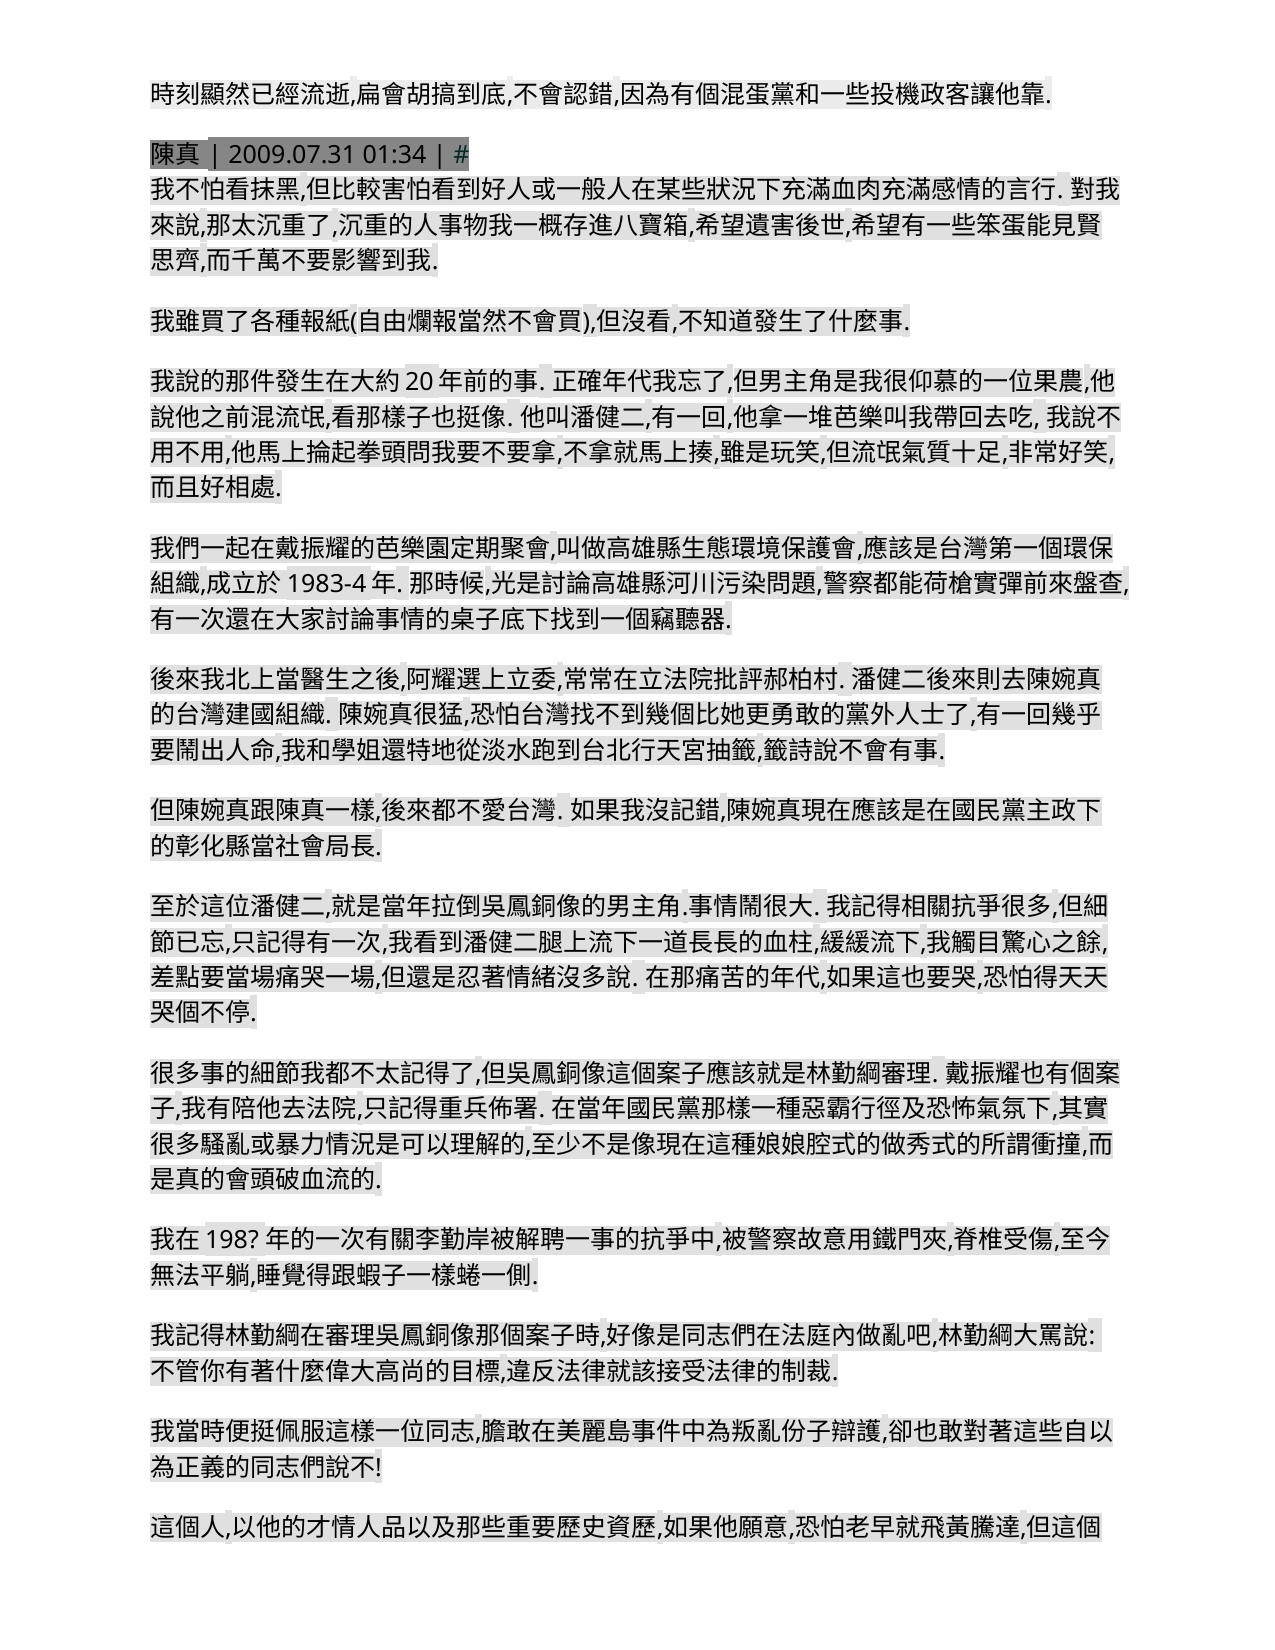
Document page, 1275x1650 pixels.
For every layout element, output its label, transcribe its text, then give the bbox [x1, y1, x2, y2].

text 我說的那件發生在大約20年前的事. 正確年代我忘了,但男主角是我很仰慕的一位果農,他說他之前混流氓,看那樣子也挺像. 他叫潘健二,有一回,他拿一堆芭樂叫我帶回去吃, 我說不用不用,他馬上掄起拳頭問我要不要拿,不拿就馬上揍,雖是玩笑,但流氓氣質十足,非常好笑,而且好相處. [150, 362, 1125, 504]
text 我雖買了各種報紙(自由爛報當然不會買),但沒看,不知道發生了什麼事. [150, 302, 1125, 337]
text 我不怕看抹黑,但比較害怕看到好人或一般人在某些狀況下充滿血肉充滿感情的言行. 對我來說,那太沉重了,沉重的人事物我一概存進八寶箱,希望遺害後世,希望有一些笨蛋能見賢思齊,而千萬不要影響到我. [150, 171, 1125, 277]
text 陳真 | 2009.07.31 01:34 | # [150, 135, 1125, 171]
text 時刻顯然已經流逝,扁會胡搞到底,不會認錯,因為有個混蛋黨和一些投機政客讓他靠. [150, 75, 1125, 110]
text 我當時便挺佩服這樣一位同志,膽敢在美麗島事件中為叛亂份子辯護,卻也敢對著這些自以為正義的同志們說不! [150, 1412, 1125, 1483]
text 我記得林勤綱在審理吳鳳銅像那個案子時,好像是同志們在法庭內做亂吧,林勤綱大罵說: 不管你有著什麼偉大高尚的目標,違反法律就該接受法律的制裁. [150, 1317, 1125, 1387]
text 我們一起在戴振耀的芭樂園定期聚會,叫做高雄縣生態環境保護會,應該是台灣第一個環保組織,成立於1983-4年. 那時候,光是討論高雄縣河川污染問題,警察都能荷槍實彈前來盤查,有一次還在大家討論事情的桌子底下找到一個竊聽器. [150, 529, 1125, 635]
text 這個人,以他的才情人品以及那些重要歷史資歷,如果他願意,恐怕老早就飛黃騰達,但這個 [150, 1508, 1125, 1544]
text 我在198? 年的一次有關李勤岸被解聘一事的抗爭中,被警察故意用鐵門夾,脊椎受傷,至今無法平躺,睡覺得跟蝦子一樣蜷一側. [150, 1221, 1125, 1292]
text 後來我北上當醫生之後,阿耀選上立委,常常在立法院批評郝柏村. 潘健二後來則去陳婉真的台灣建國組織. 陳婉真很猛,恐怕台灣找不到幾個比她更勇敢的黨外人士了,有一回幾乎要鬧出人命,我和學姐還特地從淡水跑到台北行天宮抽籤,籤詩說不會有事. [150, 660, 1125, 767]
text 至於這位潘健二,就是當年拉倒吳鳳銅像的男主角.事情鬧很大. 我記得相關抗爭很多,但細節已忘,只記得有一次,我看到潘健二腿上流下一道長長的血柱,緩緩流下,我觸目驚心之餘,差點要當場痛哭一場,但還是忍著情緒沒多說. 在那痛苦的年代,如果這也要哭,恐怕得天天哭個不停. [150, 887, 1125, 1029]
text 很多事的細節我都不太記得了,但吳鳳銅像這個案子應該就是林勤綱審理. 戴振耀也有個案子,我有陪他去法院,只記得重兵佈署. 在當年國民黨那樣一種惡霸行徑及恐怖氣氛下,其實很多騷亂或暴力情況是可以理解的,至少不是像現在這種娘娘腔式的做秀式的所謂衝撞,而是真的會頭破血流的. [150, 1054, 1125, 1196]
text 但陳婉真跟陳真一樣,後來都不愛台灣. 如果我沒記錯,陳婉真現在應該是在國民黨主政下的彰化縣當社會局長. [150, 792, 1125, 862]
